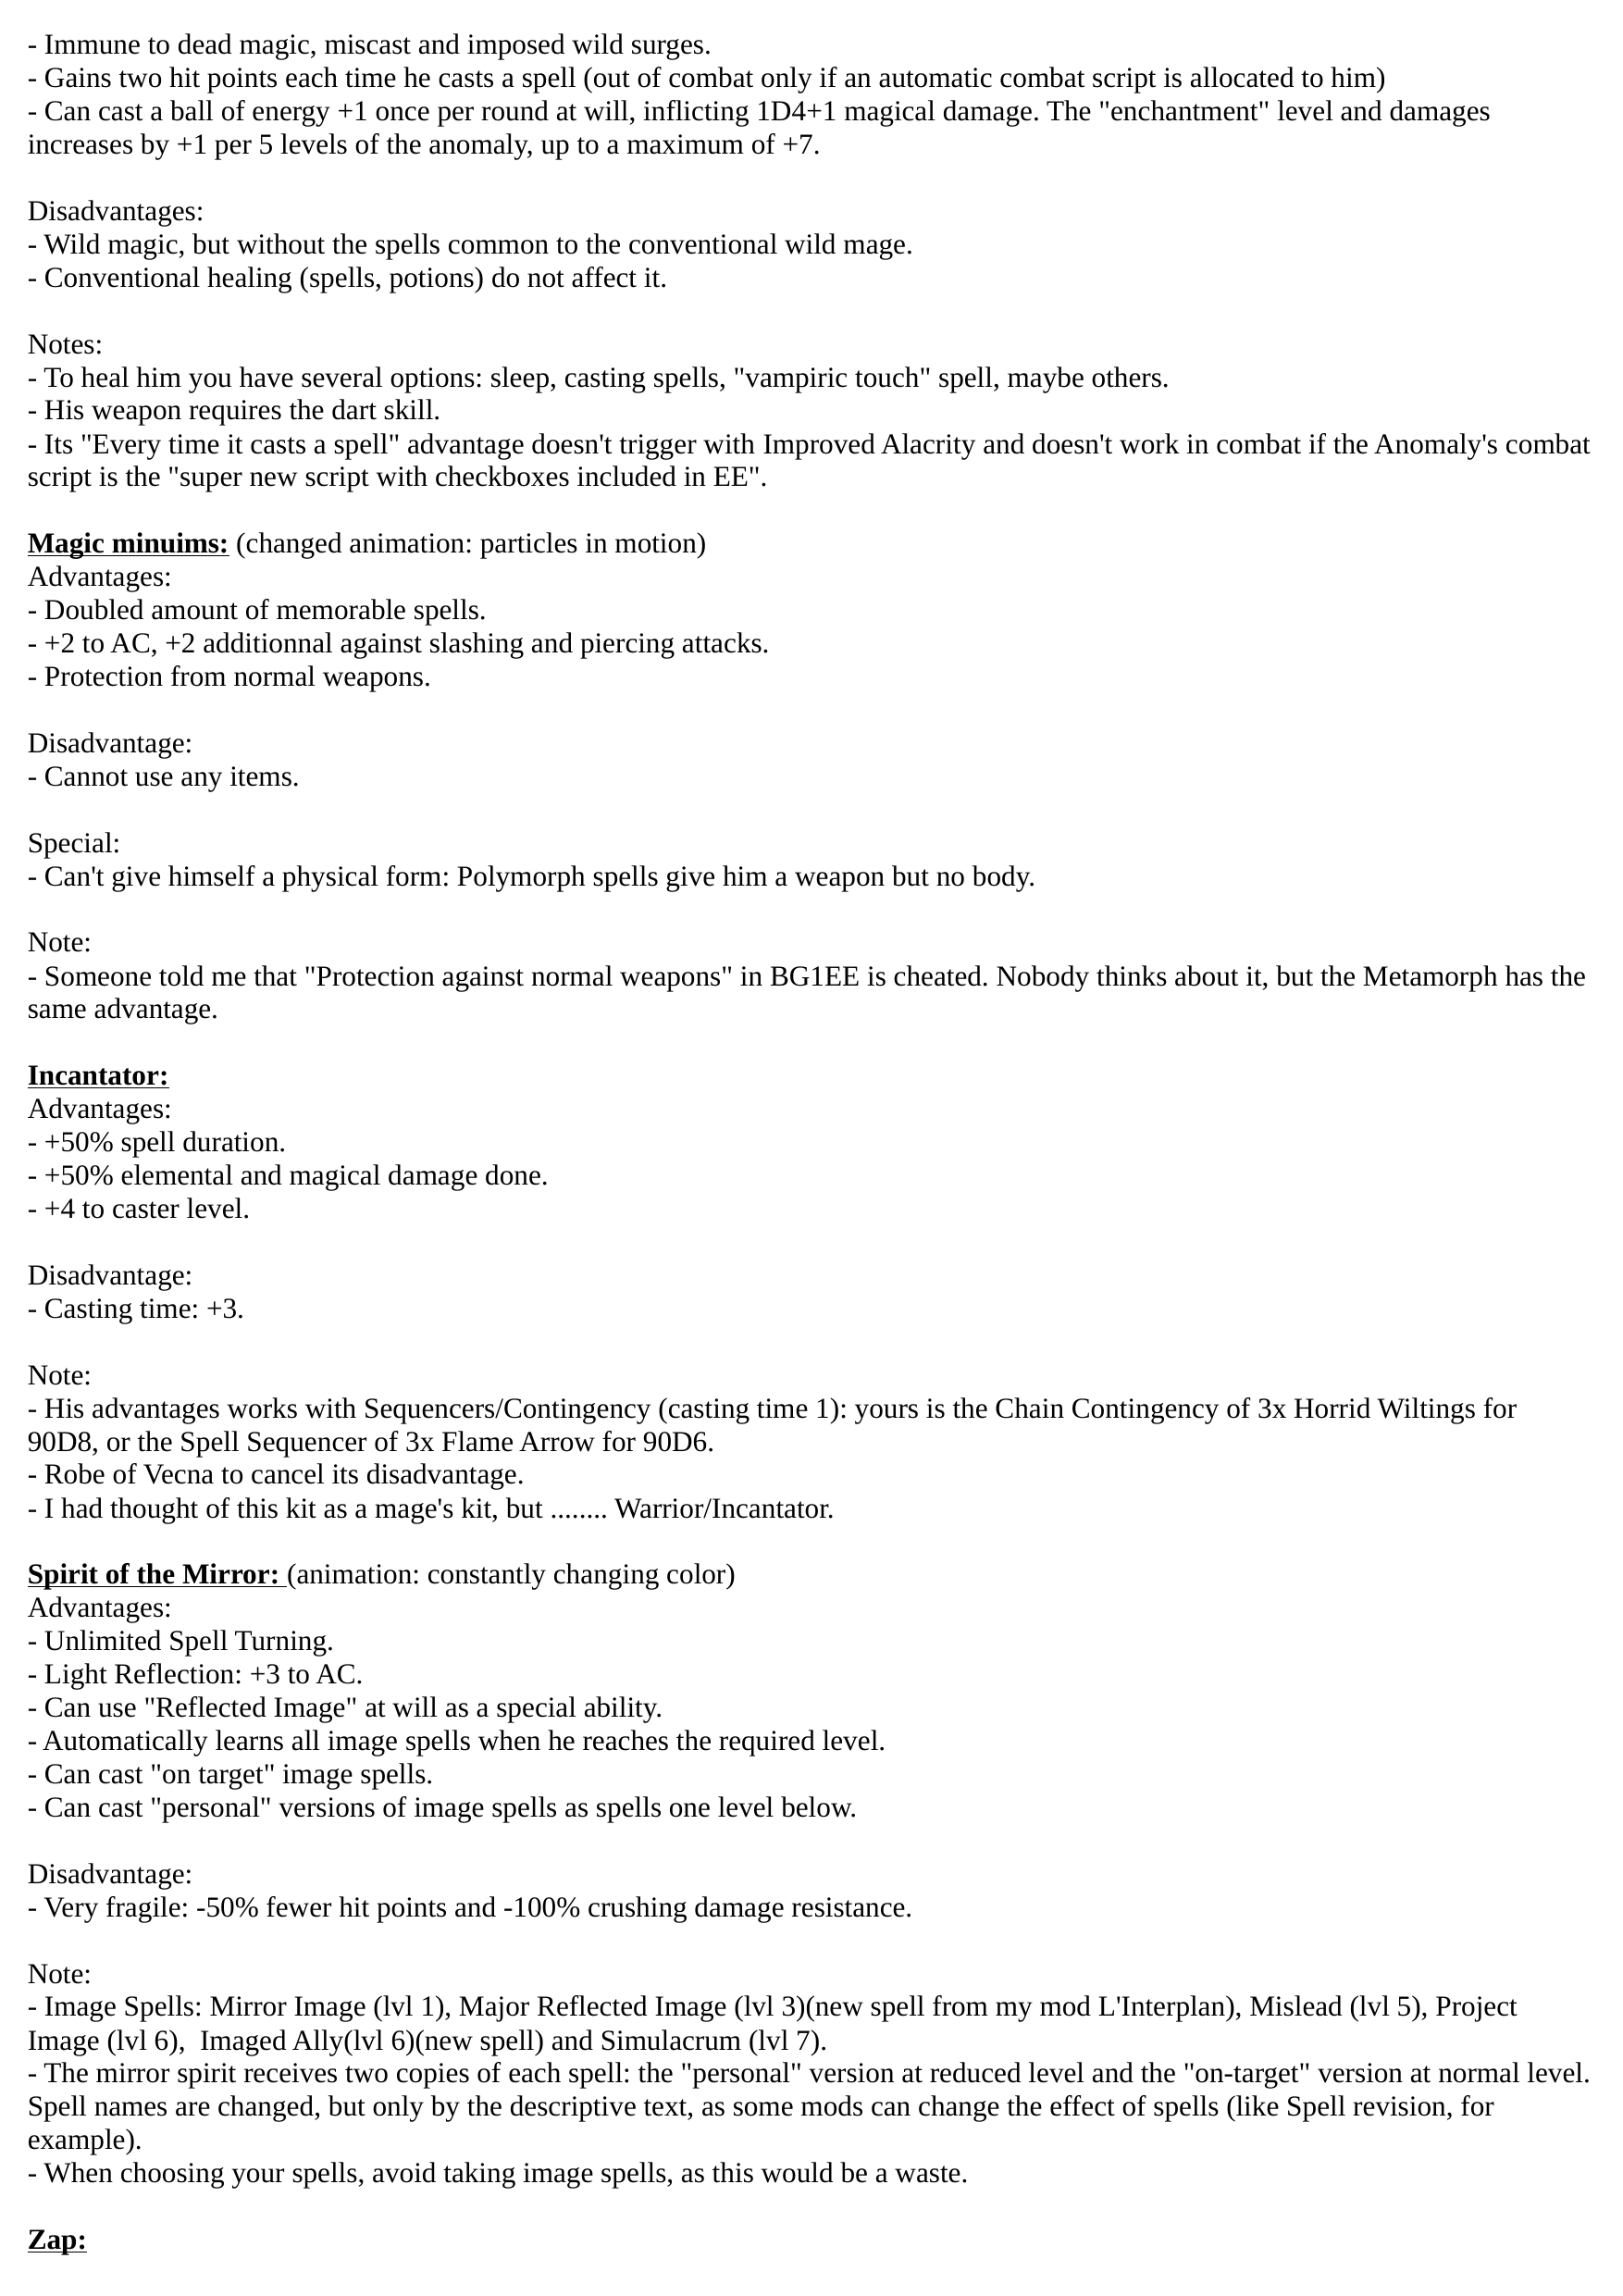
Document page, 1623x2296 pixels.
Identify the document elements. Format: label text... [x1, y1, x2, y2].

text - Can't give himself a physical form: Polymorph spells give him a weapon but no body. [27, 859, 1595, 892]
text - +4 to caster level. [27, 1191, 1595, 1224]
text - Cannot use any items. [27, 759, 1595, 792]
text - Very fragile: -50% fewer hit points and -100% crushing damage resistance. [27, 1890, 1595, 1923]
text Disadvantage: [27, 726, 1595, 759]
text - Robe of Vecna to cancel its disadvantage. [27, 1458, 1595, 1491]
text - To heal him you have several options: sleep, casting spells, "vampiric touch" spell, maybe others. [27, 360, 1595, 393]
text - Image Spells: Mirror Image (lvl 1), Major Reflected Image (lvl 3)(new spell from my mod L'Interplan), Mislead (lvl 5), Project Image (lvl 6), Imaged Ally(lvl 6)(new spell) and Simulacrum (lvl 7). [27, 1990, 1595, 2056]
text Disadvantage: [27, 1856, 1595, 1890]
text - Light Reflection: +3 to AC. [27, 1657, 1595, 1690]
text Special: [27, 825, 1595, 859]
text - +50% spell duration. [27, 1124, 1595, 1158]
text - Can cast a ball of energy +1 once per round at will, inflicting 1D4+1 magical damage. The "enchantment" level and damages increases by +1 per 5 levels of the anomaly, up to a maximum of +7. [27, 93, 1595, 160]
text - Conventional healing (spells, potions) do not affect it. [27, 260, 1595, 293]
text - Its "Every time it casts a spell" advantage doesn't trigger with Improved Alacrity and doesn't work in combat if the Anomaly's combat script is the "super new script with checkboxes included in EE". [27, 427, 1595, 493]
text Notes: [27, 327, 1595, 360]
text Advantages: [27, 1091, 1595, 1124]
text - Unlimited Spell Turning. [27, 1623, 1595, 1657]
text Zap: [27, 2222, 1595, 2255]
text - The mirror spirit receives two copies of each spell: the "personal" version at reduced level and the "on-target" version at normal level. Spell names are changed, but only by the descriptive text, as some mods can change the effect of spells (like Spell revision, for example). - When choosing your spells, avoid taking image spells, as this would be a waste. [27, 2056, 1595, 2189]
text - +50% elemental and magical damage done. [27, 1158, 1595, 1191]
text - Casting time: +3. [27, 1291, 1595, 1324]
text - +2 to AC, +2 additionnal against slashing and piercing attacks. [27, 626, 1595, 659]
text Disadvantage: [27, 1258, 1595, 1291]
text Disadvantages: [27, 193, 1595, 227]
text - Immune to dead magic, miscast and imposed wild surges. [27, 27, 1595, 60]
text Advantages: [27, 1590, 1595, 1623]
text Magic minuims: (changed animation: particles in motion) [27, 526, 1595, 559]
text Note: [27, 1358, 1595, 1391]
text - Gains two hit points each time he casts a spell (out of combat only if an automatic combat script is allocated to him) [27, 60, 1595, 93]
text Incantator: [27, 1058, 1595, 1091]
text - Doubled amount of memorable spells. [27, 592, 1595, 626]
text Note: [27, 1956, 1595, 1990]
text - I had thought of this kit as a mage's kit, but ........ Warrior/Incantator. [27, 1491, 1595, 1524]
text Note: - Someone told me that "Protection against normal weapons" in BG1EE is cheated. Nobody thinks about it, but the Metamorph has the same advantage. [27, 925, 1595, 1025]
text Spirit of the Mirror: (animation: constantly changing color) [27, 1558, 1595, 1590]
text Advantages: [27, 559, 1595, 592]
text - His advantages works with Sequencers/Contingency (casting time 1): yours is the Chain Contingency of 3x Horrid Wiltings for 90D8, or the Spell Sequencer of 3x Flame Arrow for 90D6. [27, 1391, 1595, 1458]
text - Protection from normal weapons. [27, 659, 1595, 692]
text - Wild magic, but without the spells common to the conventional wild mage. [27, 227, 1595, 260]
text - His weapon requires the dart skill. [27, 393, 1595, 427]
text - Can use "Reflected Image" at will as a special ability. [27, 1690, 1595, 1723]
text - Automatically learns all image spells when he reaches the required level. - Can cast "on target" image spells. - Can cast "personal" versions of image spells as spells one level below. [27, 1723, 1595, 1823]
